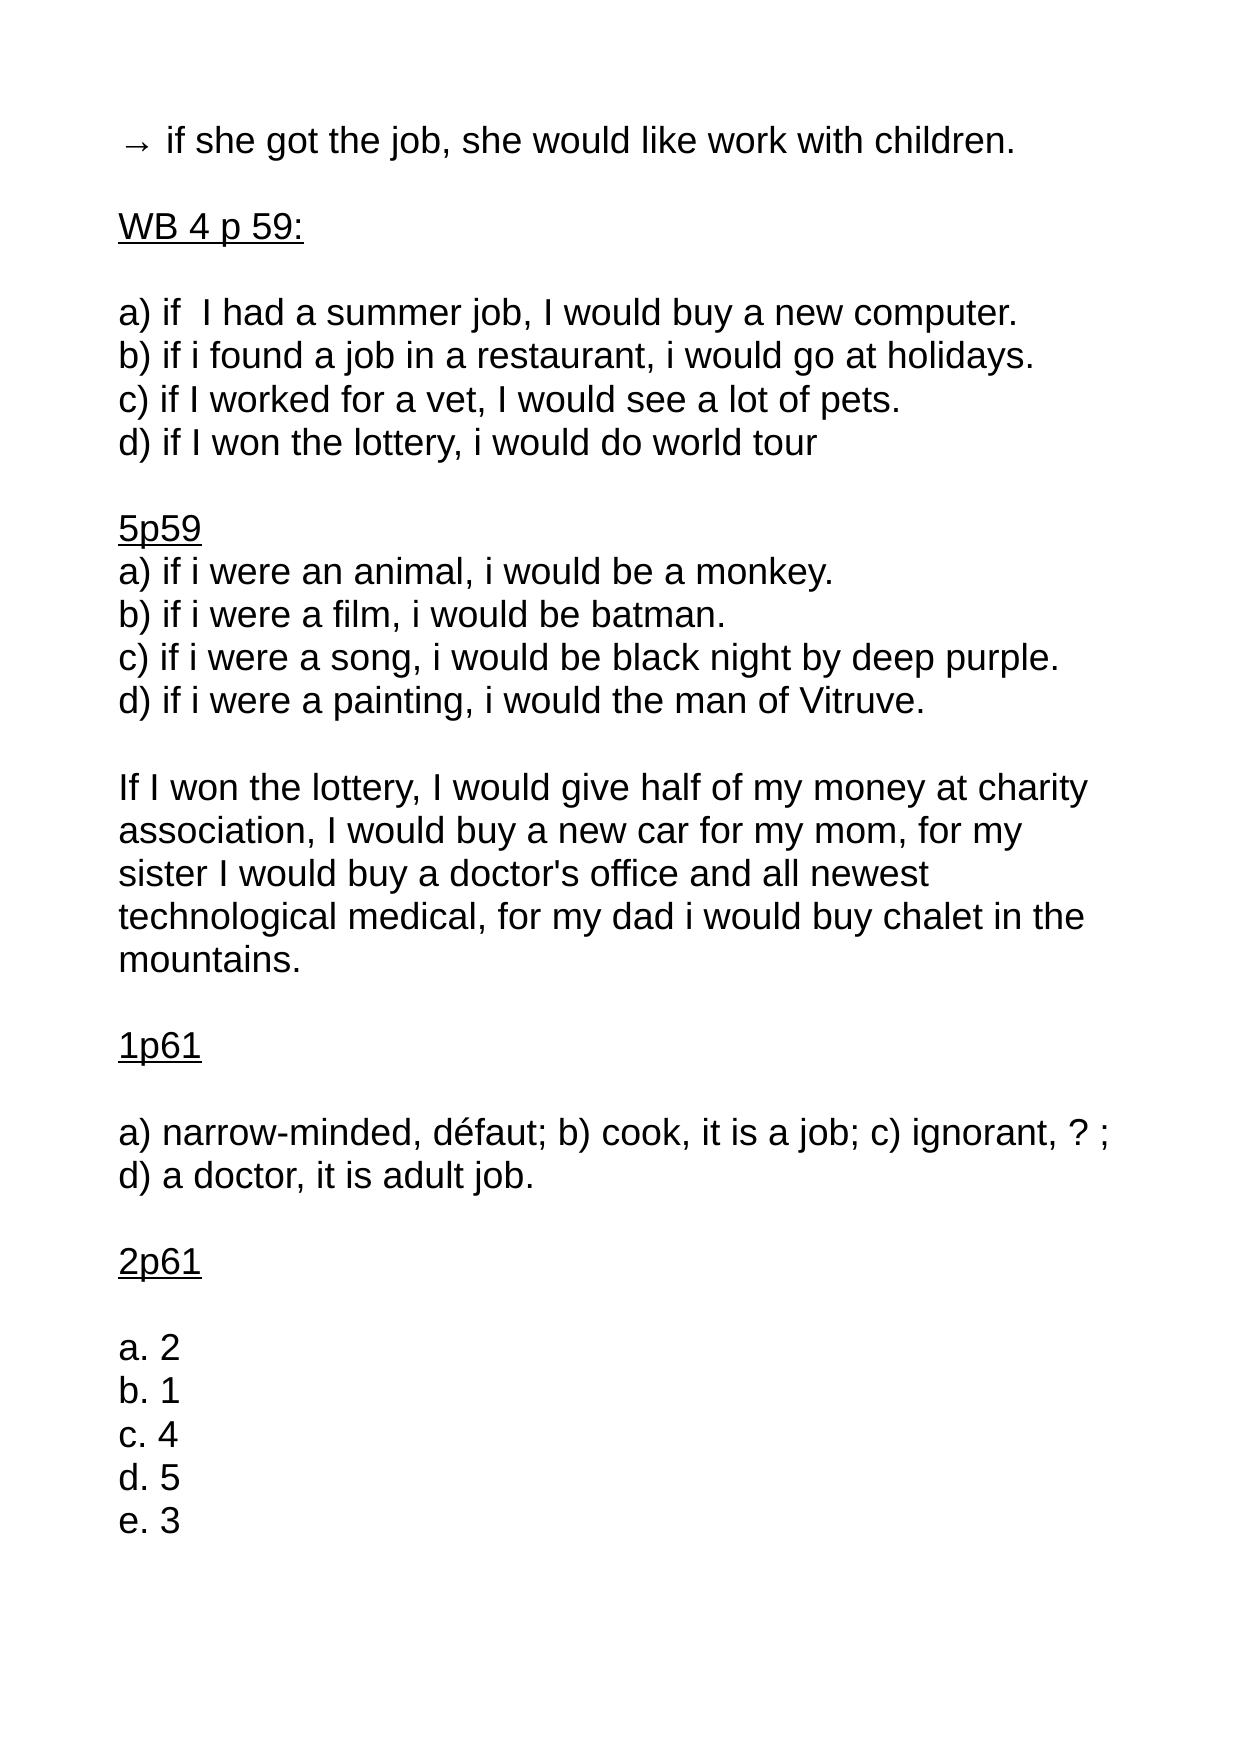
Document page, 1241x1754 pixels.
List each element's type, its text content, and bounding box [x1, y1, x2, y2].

text a) narrow-minded, défaut; b) cook, it is a job; c) ignorant, ? ; d) a doctor, it is adult job. [118, 1110, 1122, 1196]
text d) if i were a painting, i would the man of Vitruve. [118, 679, 1122, 722]
text b) if i were a film, i would be batman. [118, 592, 1122, 636]
text 2p61 [118, 1239, 1122, 1282]
text a. 2 [118, 1326, 1122, 1369]
text → if she got the job, she would like work with children. [118, 118, 1122, 161]
text a) if I had a summer job, I would buy a new computer. [118, 291, 1122, 334]
text 5p59 [118, 506, 1122, 549]
text b. 1 [118, 1369, 1122, 1412]
text c) if I worked for a vet, I would see a lot of pets. [118, 377, 1122, 420]
text d. 5 [118, 1455, 1122, 1498]
text d) if I won the lottery, i would do world tour [118, 420, 1122, 463]
text e. 3 [118, 1498, 1122, 1541]
text If I won the lottery, I would give half of my money at charity association, I would buy a new car for my mom, for my sister I would buy a doctor's office and all newest technological medical, for my dad i would buy chalet in the mountains. [118, 765, 1122, 981]
text c. 4 [118, 1412, 1122, 1455]
text a) if i were an animal, i would be a monkey. [118, 549, 1122, 592]
text c) if i were a song, i would be black night by deep purple. [118, 636, 1122, 679]
text WB 4 p 59: [118, 204, 1122, 247]
text b) if i found a job in a restaurant, i would go at holidays. [118, 334, 1122, 377]
text 1p61 [118, 1024, 1122, 1067]
